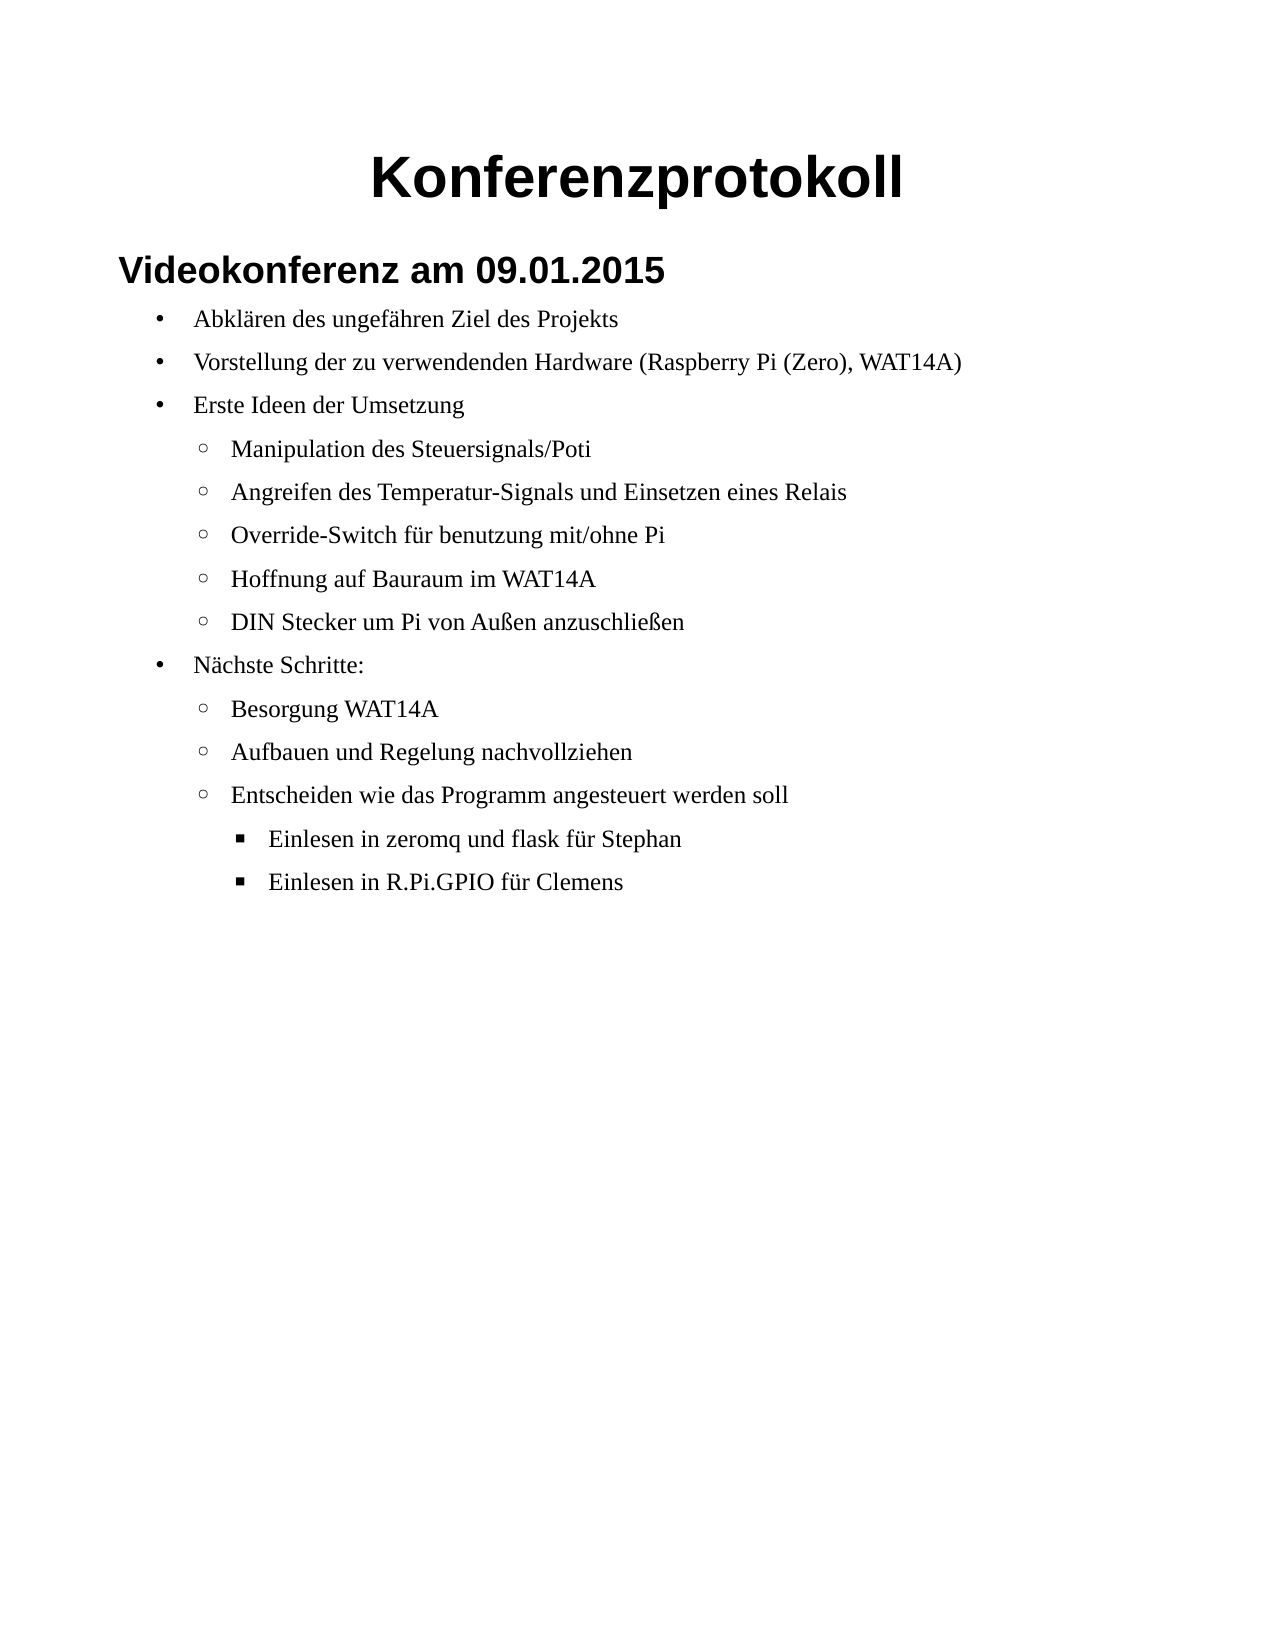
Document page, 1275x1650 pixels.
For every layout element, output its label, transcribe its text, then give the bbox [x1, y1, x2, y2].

list Einlesen in R.Pi.GPIO für Clemens [231, 867, 1157, 896]
title Konferenzprotokoll [118, 143, 1157, 210]
list Abklären des ungefähren Ziel des Projekts [156, 304, 1157, 333]
list Besorgung WAT14A [193, 694, 1157, 723]
list Angreifen des Temperatur-Signals und Einsetzen eines Relais [193, 477, 1157, 506]
list Manipulation des Steuersignals/Poti [193, 434, 1157, 463]
list Entscheiden wie das Programm angesteuert werden soll [193, 781, 1157, 809]
list Aufbauen und Regelung nachvollziehen [193, 737, 1157, 766]
list Override-Switch für benutzung mit/ohne Pi [193, 521, 1157, 549]
list Erste Ideen der Umsetzung [156, 391, 1157, 419]
subtitle Videokonferenz am 09.01.2015 [118, 248, 1157, 291]
list Hoffnung auf Bauraum im WAT14A [193, 564, 1157, 593]
list Nächste Schritte: [156, 651, 1157, 679]
list DIN Stecker um Pi von Außen anzuschließen [193, 607, 1157, 636]
list Einlesen in zeromq und flask für Stephan [231, 824, 1157, 853]
list Vorstellung der zu verwendenden Hardware (Raspberry Pi (Zero), WAT14A) [156, 347, 1157, 376]
